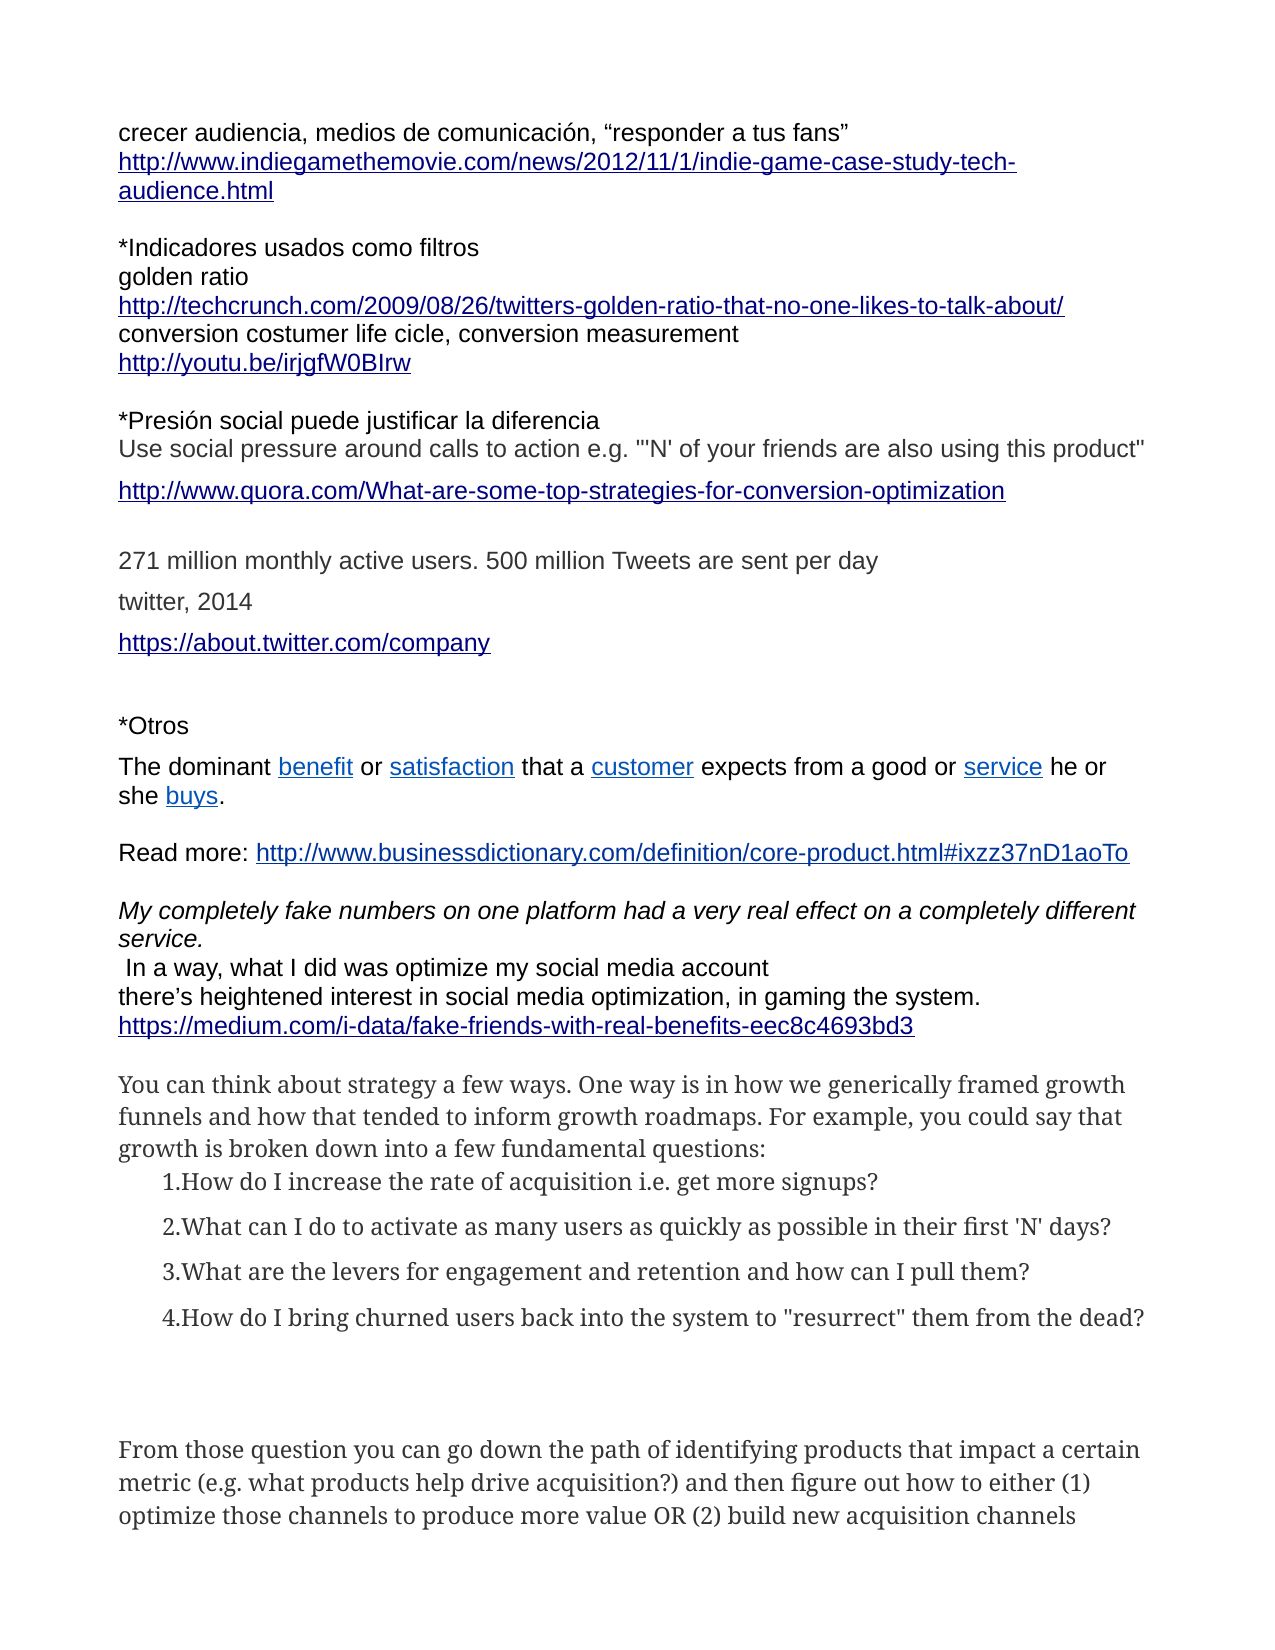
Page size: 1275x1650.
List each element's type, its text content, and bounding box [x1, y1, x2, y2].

text 271 million monthly active users. 500 million Tweets are sent per day [118, 546, 1157, 574]
list What are the levers for engagement and retention and how can I pull them? [118, 1255, 1157, 1287]
text *Presión social puede justificar la diferencia [118, 406, 1157, 434]
list How do I bring churned users back into the system to "resurrect" them from the dead? [118, 1300, 1157, 1333]
text http://www.quora.com/What-are-some-top-strategies-for-conversion-optimization [118, 476, 1157, 504]
text http://www.indiegamethemovie.com/news/2012/11/1/indie-game-case-study-tech-audience.html [118, 147, 1157, 204]
text twitter, 2014 [118, 587, 1157, 616]
text Use social pressure around calls to action e.g. "'N' of your friends are also using this product" [118, 434, 1157, 463]
text https://medium.com/i-data/fake-friends-with-real-benefits-eec8c4693bd3 [118, 1011, 1157, 1039]
text You can think about strategy a few ways. One way is in how we generically framed growth funnels and how that tended to inform growth roadmaps. For example, you could say that growth is broken down into a few fundamental questions: [118, 1068, 1157, 1164]
text golden ratio [118, 262, 1157, 291]
text *Indicadores usados como filtros [118, 233, 1157, 262]
text The dominant benefit or satisfaction that a customer expects from a good or service he or she buys. Read more: http://www.businessdictionary.com/definition/core-product.html#ixzz37nD1aoTo [118, 752, 1157, 867]
text http://techcrunch.com/2009/08/26/twitters-golden-ratio-that-no-one-likes-to-talk-about/ [118, 291, 1157, 319]
text https://about.twitter.com/company [118, 628, 1157, 657]
text http://youtu.be/irjgfW0BIrw [118, 348, 1157, 377]
text there’s heightened interest in social media optimization, in gaming the system. [118, 982, 1157, 1011]
list How do I increase the rate of acquisition i.e. get more signups? [118, 1164, 1157, 1197]
text From those question you can go down the path of identifying products that impact a certain metric (e.g. what products help drive acquisition?) and then figure out how to either (1) optimize those channels to produce more value OR (2) build new acquisition channels [118, 1433, 1157, 1531]
list What can I do to activate as many users as quickly as possible in their first 'N' days? [118, 1209, 1157, 1242]
text conversion costumer life cicle, conversion measurement [118, 319, 1157, 348]
text My completely fake numbers on one platform had a very real effect on a completely different service. [118, 896, 1157, 953]
text In a way, what I did was optimize my social media account [118, 953, 1157, 982]
text *Otros [118, 711, 1157, 739]
text crecer audiencia, medios de comunicación, “responder a tus fans” [118, 118, 1157, 147]
